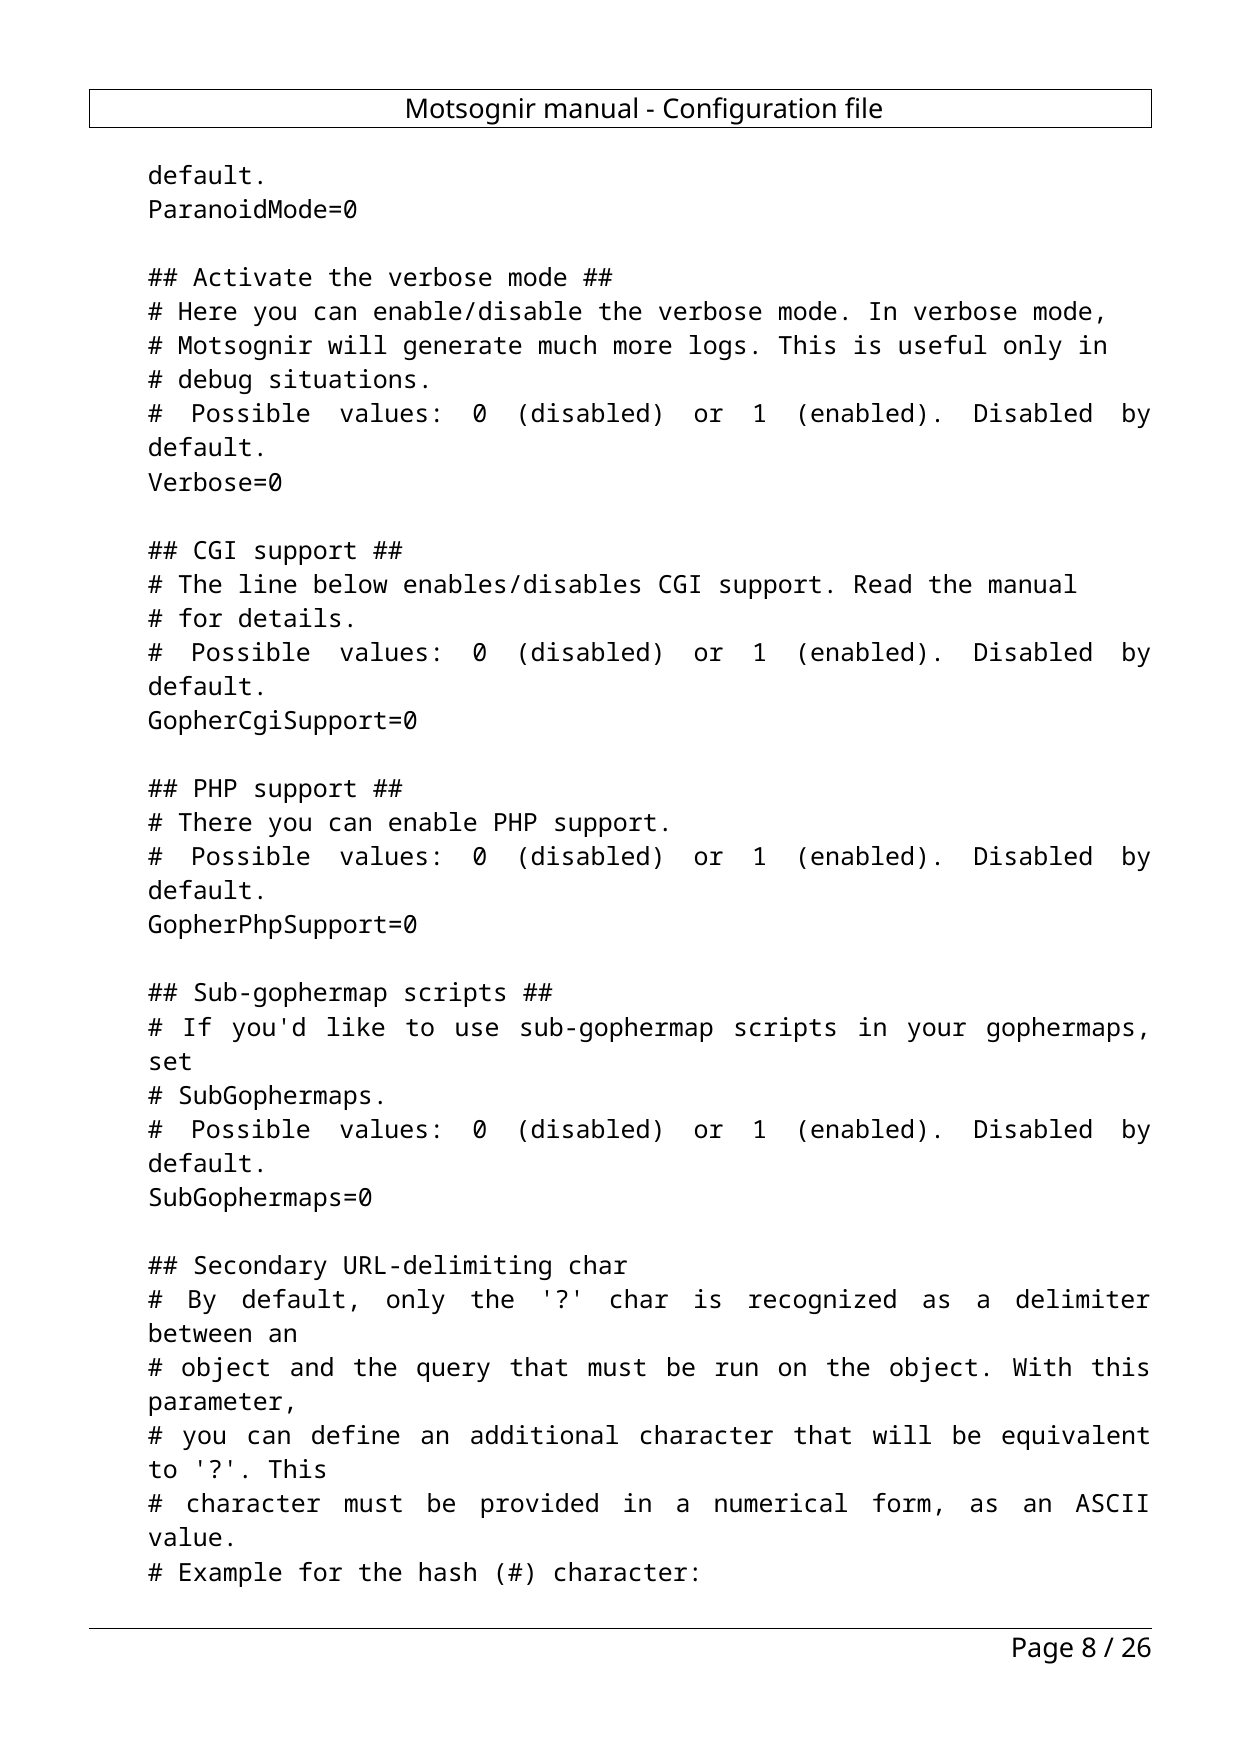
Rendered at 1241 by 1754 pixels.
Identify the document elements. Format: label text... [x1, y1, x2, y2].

text # Here you can enable/disable the verbose mode. In verbose mode, [148, 294, 1152, 328]
text ## Sub-gophermap scripts ## [148, 975, 1152, 1009]
text ## Activate the verbose mode ## [148, 260, 1152, 294]
text SubGophermaps=0 [148, 1179, 1152, 1213]
text # Motsognir will generate much more logs. This is useful only in [148, 328, 1152, 362]
text # There you can enable PHP support. [148, 805, 1152, 839]
text ## PHP support ## [148, 771, 1152, 805]
text # debug situations. [148, 362, 1152, 396]
text # SubGophermaps. [148, 1077, 1152, 1111]
text default. [148, 158, 1152, 192]
text # If you'd like to use sub-gophermap scripts in your gophermaps, set [148, 1009, 1152, 1077]
text Verbose=0 [148, 464, 1152, 498]
text ## Secondary URL-delimiting char [148, 1248, 1152, 1282]
text # Possible values: 0 (disabled) or 1 (enabled). Disabled by default. [148, 839, 1152, 907]
text # Example for the hash (#) character: [148, 1554, 1152, 1588]
text # for details. [148, 600, 1152, 634]
text GopherPhpSupport=0 [148, 907, 1152, 941]
text # Possible values: 0 (disabled) or 1 (enabled). Disabled by default. [148, 1111, 1152, 1179]
text # object and the query that must be run on the object. With this parameter, [148, 1350, 1152, 1418]
text # Possible values: 0 (disabled) or 1 (enabled). Disabled by default. [148, 396, 1152, 464]
text ## CGI support ## [148, 532, 1152, 566]
text # character must be provided in a numerical form, as an ASCII value. [148, 1486, 1152, 1554]
text GopherCgiSupport=0 [148, 703, 1152, 737]
text ParanoidMode=0 [148, 192, 1152, 226]
text # By default, only the '?' char is recognized as a delimiter between an [148, 1282, 1152, 1350]
text # you can define an additional character that will be equivalent to '?'. This [148, 1418, 1152, 1486]
text # The line below enables/disables CGI support. Read the manual [148, 566, 1152, 600]
text # Possible values: 0 (disabled) or 1 (enabled). Disabled by default. [148, 634, 1152, 703]
